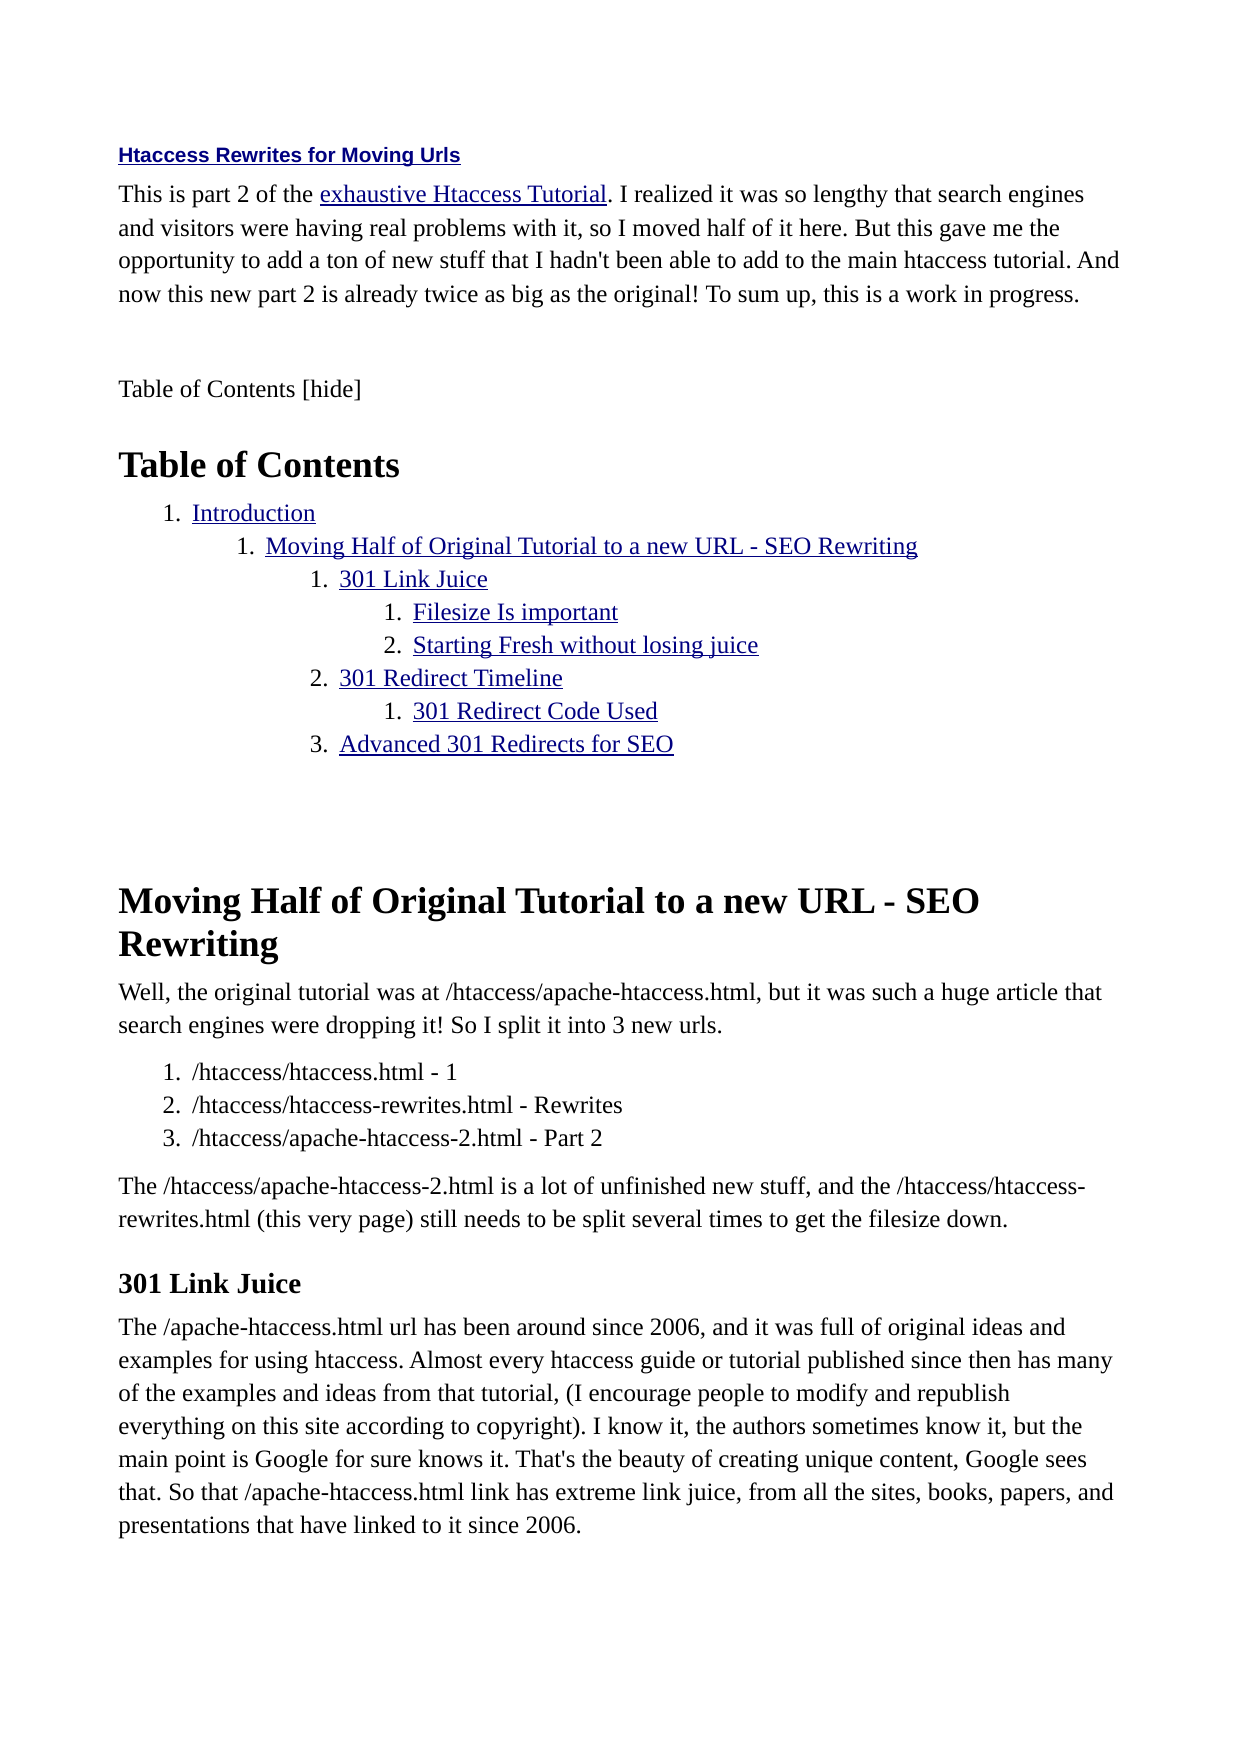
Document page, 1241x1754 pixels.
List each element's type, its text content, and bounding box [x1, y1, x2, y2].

subtitle Moving Half of Original Tutorial to a new URL - SEO Rewriting [118, 878, 1122, 964]
list Moving Half of Original Tutorial to a new URL - SEO Rewriting [236, 531, 1122, 560]
text Well, the original tutorial was at /htaccess/apache-htaccess.html, but it was such a huge article that search engines were dropping it! So I split it into 3 new urls. [118, 977, 1122, 1039]
list 301 Link Juice [309, 564, 1122, 593]
list Filesize Is important [383, 597, 1122, 626]
list /htaccess/htaccess-rewrites.html - Rewrites [162, 1091, 1122, 1119]
list 301 Redirect Timeline [309, 663, 1122, 692]
text Table of Contents [hide] [118, 374, 1122, 403]
text This is part 2 of the exhaustive Htaccess Tutorial. I realized it was so lengthy that search engines and visitors were having real problems with it, so I moved half of it here. But this gave me the opportunity to add a ton of new stuff that I hadn't been able to add to the main htaccess tutorial. And now this new part 2 is already twice as big as the original! To sum up, this is a work in progress. [118, 179, 1122, 307]
text The /apache-htaccess.html url has been around since 2006, and it was full of original ideas and examples for using htaccess. Almost every htaccess guide or tutorial published since then has many of the examples and ideas from that tutorial, (I encourage people to modify and republish everything on this site according to copyright). I know it, the authors sometimes know it, but the main point is Google for sure knows it. That's the beauty of creating unique content, Google sees that. So that /apache-htaccess.html link has extreme link juice, from all the sites, books, papers, and presentations that have linked to it since 2006. [118, 1312, 1122, 1539]
list Starting Fresh without losing juice [383, 630, 1122, 659]
subtitle 301 Link Juice [118, 1266, 1122, 1300]
subtitle Htaccess Rewrites for Moving Urls [118, 143, 1122, 167]
list /htaccess/htaccess.html - 1 [162, 1057, 1122, 1086]
list 301 Redirect Code Used [383, 696, 1122, 725]
list Advanced 301 Redirects for SEO [309, 729, 1122, 758]
list /htaccess/apache-htaccess-2.html - Part 2 [162, 1123, 1122, 1152]
list Introduction [162, 498, 1122, 527]
subtitle Table of Contents [118, 442, 1122, 485]
text The /htaccess/apache-htaccess-2.html is a lot of unfinished new stuff, and the /htaccess/htaccess-rewrites.html (this very page) still needs to be split several times to get the filesize down. [118, 1171, 1122, 1233]
